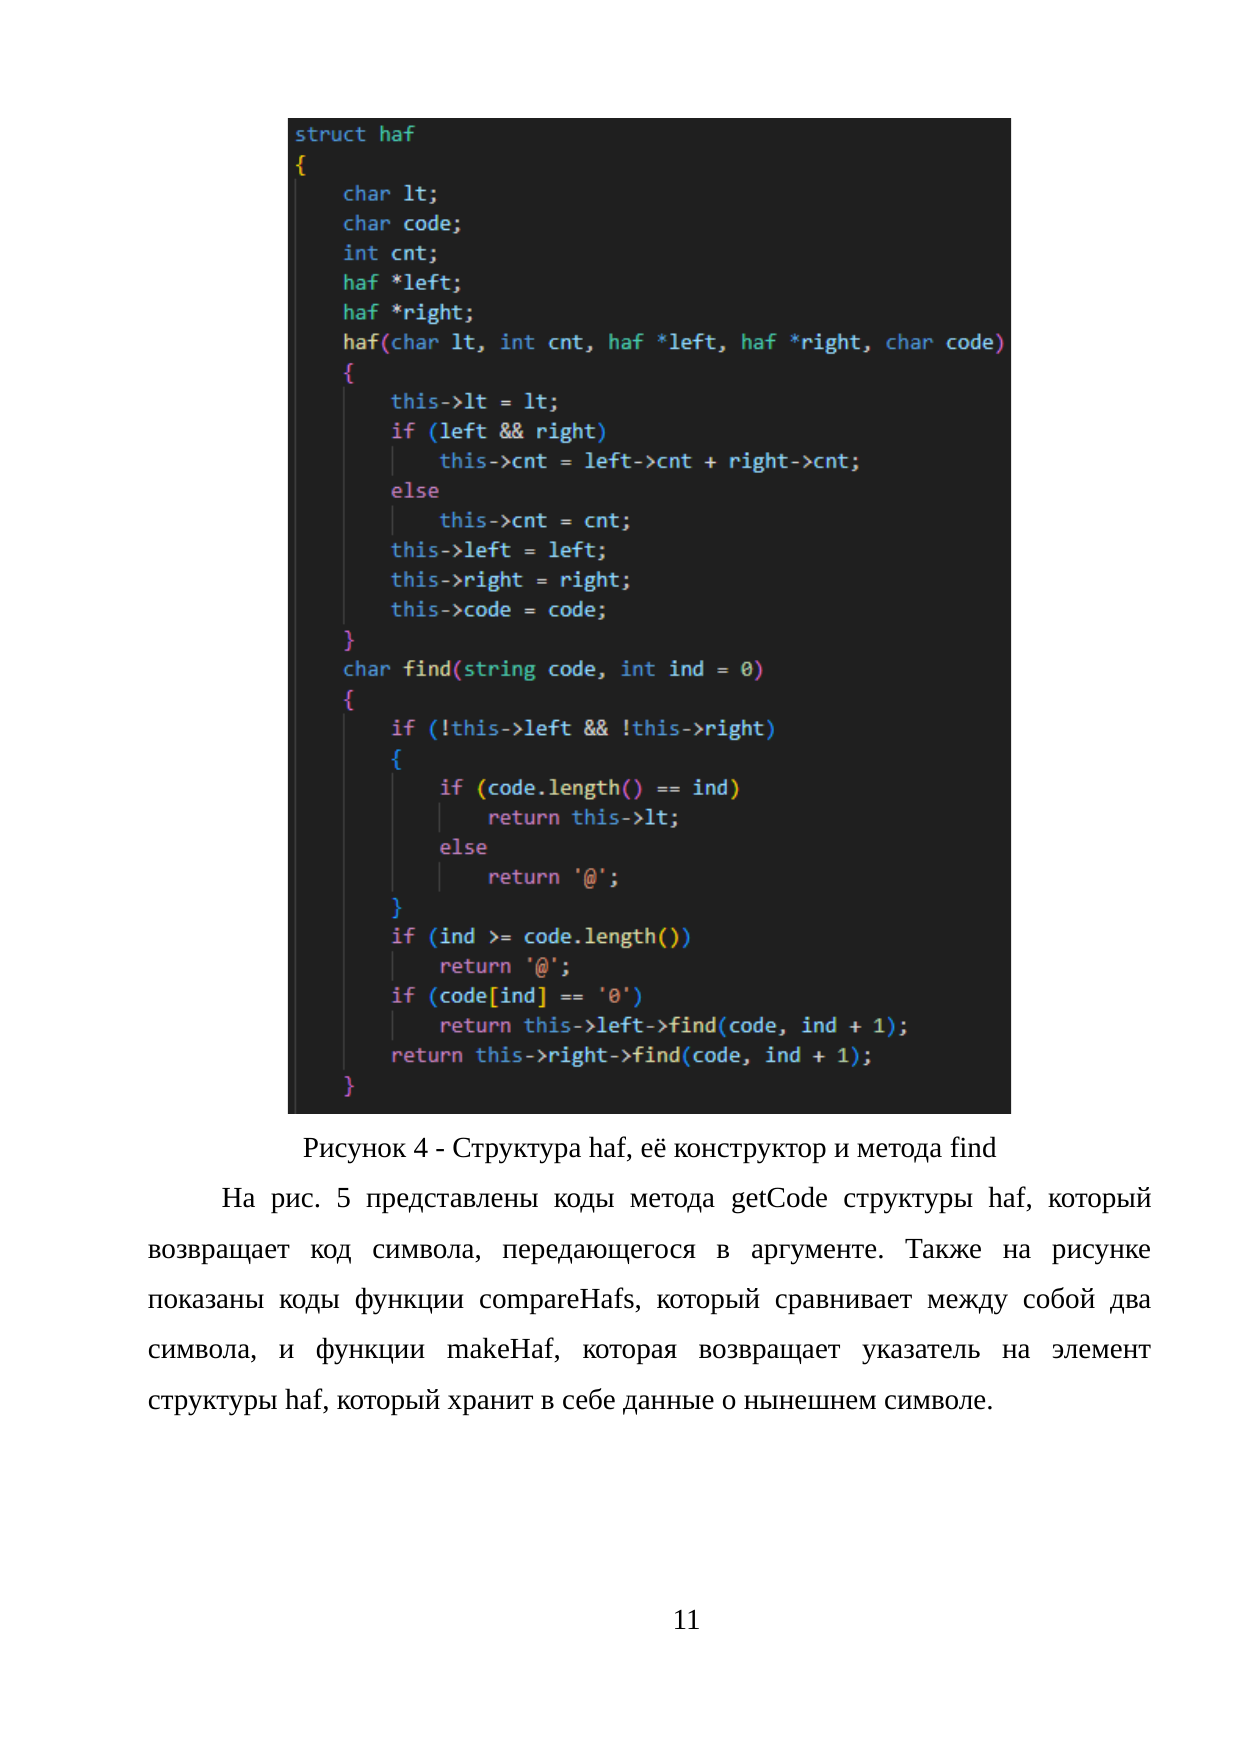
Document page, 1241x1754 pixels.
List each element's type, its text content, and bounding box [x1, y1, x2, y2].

picture [287, 118, 1012, 1114]
text Рисунок 4 - Структура haf, её конструктор и метода find [288, 1114, 1011, 1164]
text На рис. 5 представлены коды метода getCode структуры haf, который возвращает код символа, передающегося в аргументе. Также на рисунке показаны коды функции compareHafs, который сравнивает между собой два символа, и функции makeHaf, которая возвращает указатель на элемент структуры haf, который хранит в себе данные о нынешнем символе. [148, 1181, 1152, 1415]
